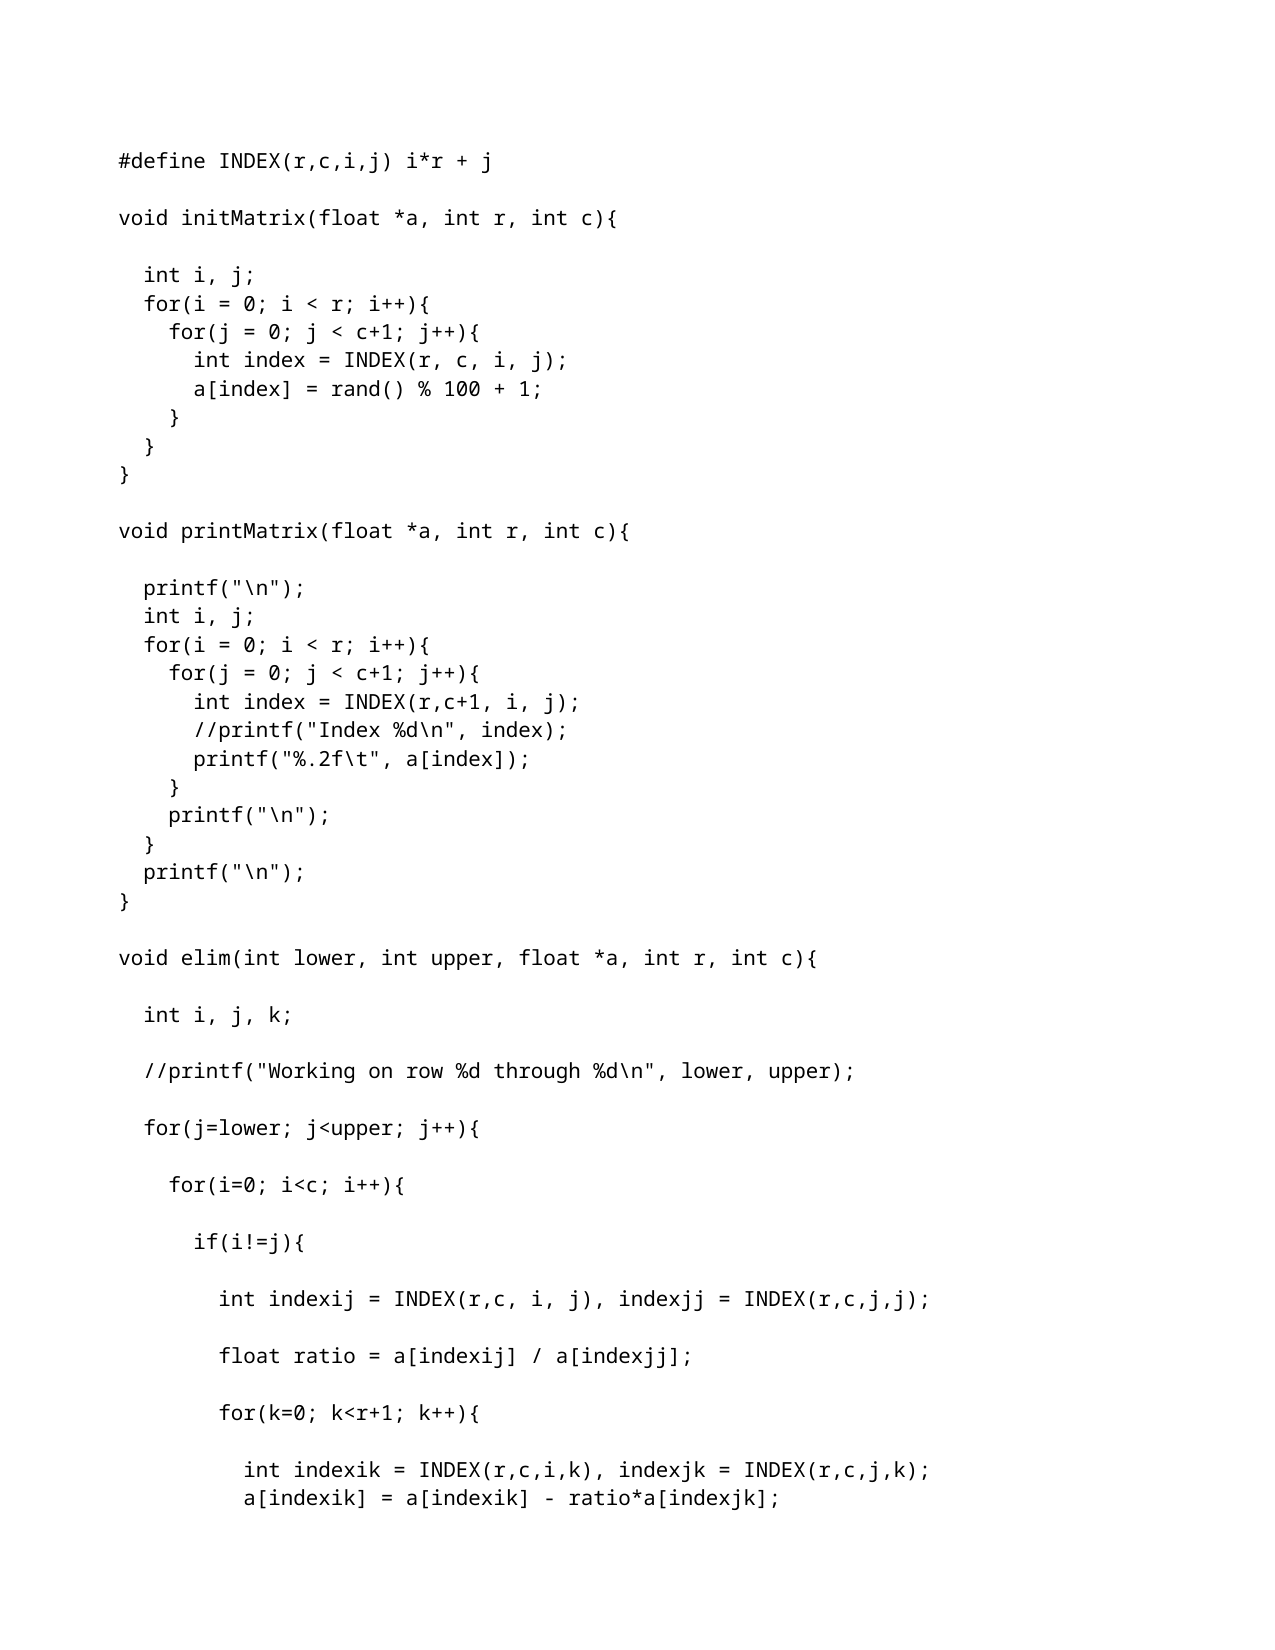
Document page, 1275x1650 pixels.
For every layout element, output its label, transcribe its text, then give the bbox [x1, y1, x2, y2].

text } [118, 459, 1157, 488]
text printf("\n"); [118, 857, 1157, 886]
text int index = INDEX(r, c, i, j); [118, 346, 1157, 374]
text void initMatrix(float *a, int r, int c){ [118, 203, 1157, 232]
text } [118, 886, 1157, 914]
text for(i = 0; i < r; i++){ [118, 289, 1157, 317]
text for(j = 0; j < c+1; j++){ [118, 658, 1157, 687]
text } [118, 402, 1157, 431]
text for(i=0; i<c; i++){ [118, 1170, 1157, 1199]
text printf("%.2f\t", a[index]); [118, 744, 1157, 772]
text float ratio = a[indexij] / a[indexjj]; [118, 1341, 1157, 1369]
text printf("\n"); [118, 573, 1157, 602]
text if(i!=j){ [118, 1227, 1157, 1256]
text a[indexik] = a[indexik] - ratio*a[indexjk]; [118, 1483, 1157, 1512]
text void printMatrix(float *a, int r, int c){ [118, 516, 1157, 545]
text int index = INDEX(r,c+1, i, j); [118, 687, 1157, 715]
text #define INDEX(r,c,i,j) i*r + j [118, 147, 1157, 175]
text void elim(int lower, int upper, float *a, int r, int c){ [118, 943, 1157, 971]
text //printf("Working on row %d through %d\n", lower, upper); [118, 1057, 1157, 1085]
text //printf("Index %d\n", index); [118, 715, 1157, 744]
text } [118, 829, 1157, 857]
text int i, j; [118, 260, 1157, 289]
text int indexik = INDEX(r,c,i,k), indexjk = INDEX(r,c,j,k); [118, 1455, 1157, 1483]
text for(k=0; k<r+1; k++){ [118, 1398, 1157, 1426]
text } [118, 772, 1157, 801]
text int indexij = INDEX(r,c, i, j), indexjj = INDEX(r,c,j,j); [118, 1284, 1157, 1312]
text } [118, 431, 1157, 459]
text a[index] = rand() % 100 + 1; [118, 374, 1157, 402]
text for(i = 0; i < r; i++){ [118, 630, 1157, 658]
text int i, j, k; [118, 1000, 1157, 1028]
text printf("\n"); [118, 801, 1157, 829]
text for(j = 0; j < c+1; j++){ [118, 317, 1157, 346]
text int i, j; [118, 602, 1157, 630]
text for(j=lower; j<upper; j++){ [118, 1113, 1157, 1142]
